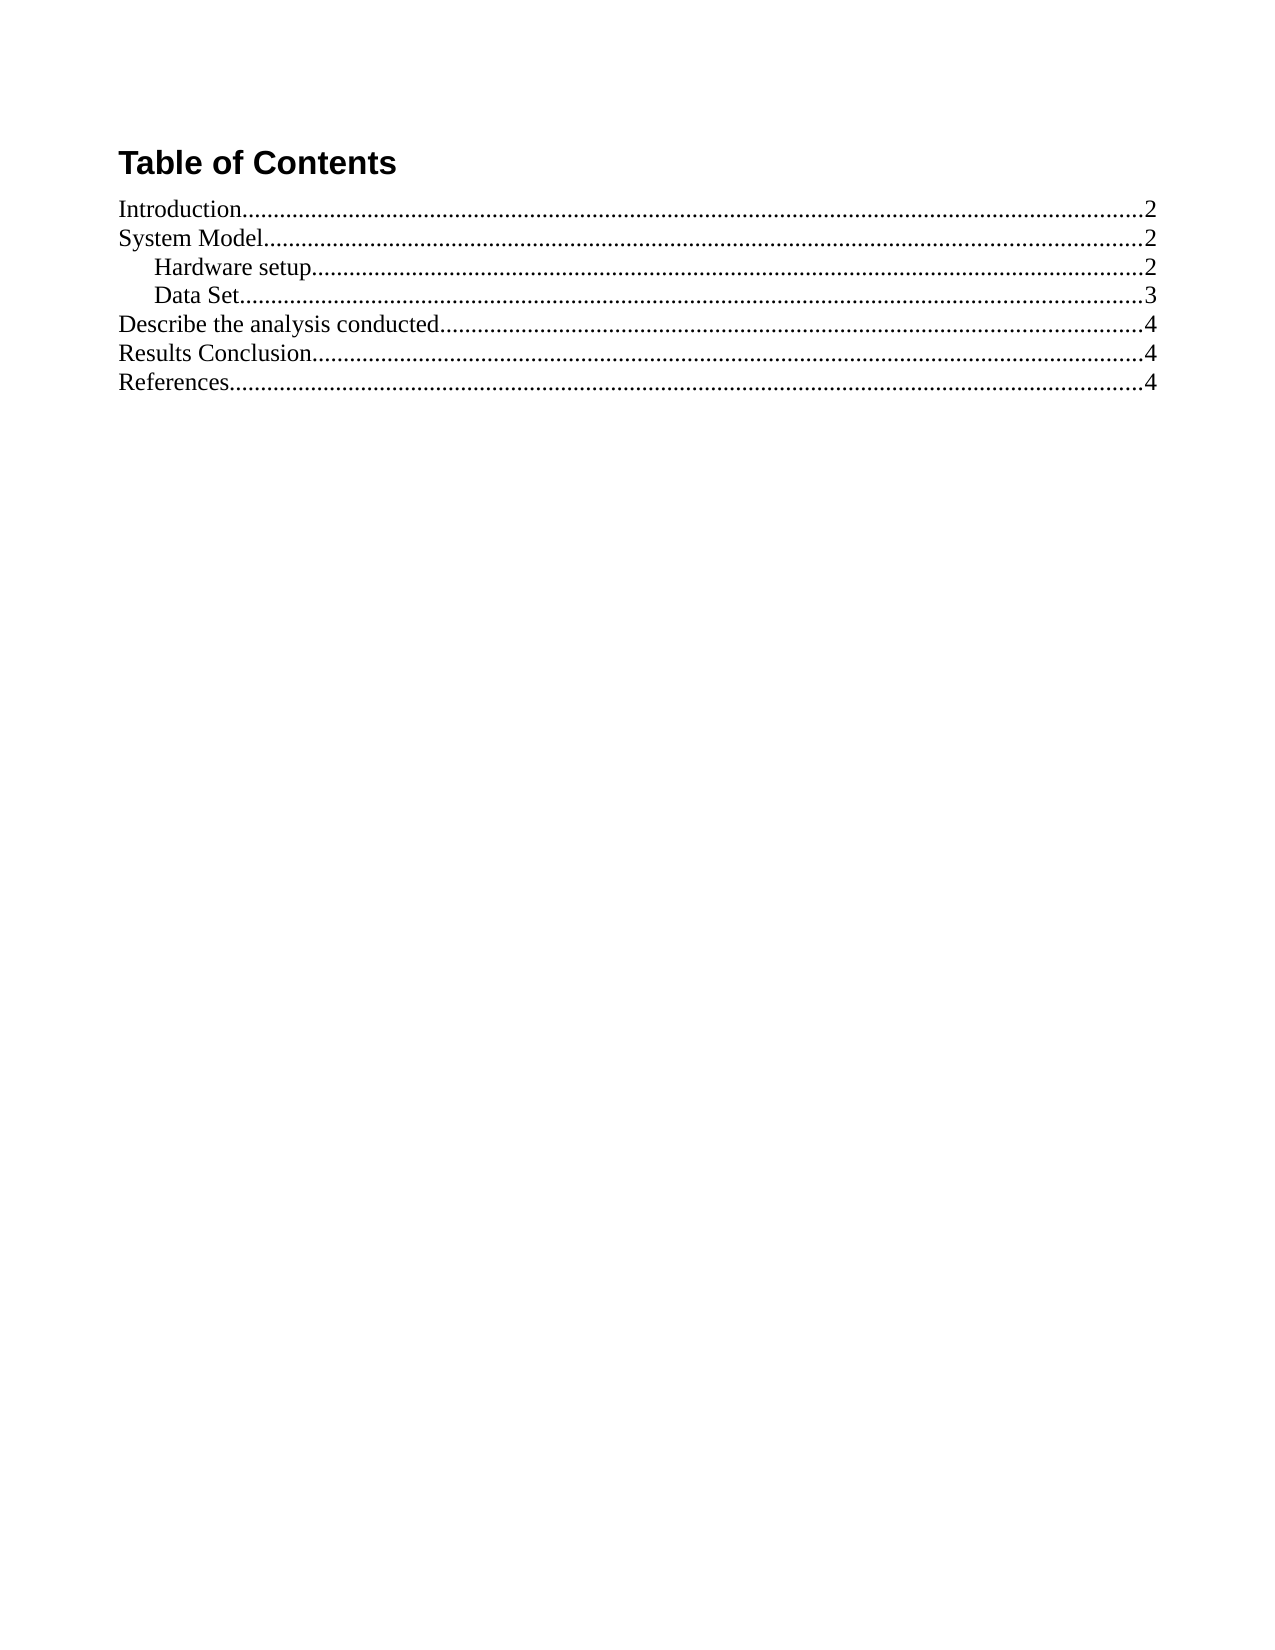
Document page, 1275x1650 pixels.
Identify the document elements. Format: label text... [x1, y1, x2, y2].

text Hardware setup 2 [148, 252, 1157, 280]
text Describe the analysis conducted 4 [118, 309, 1157, 338]
text References 4 [118, 367, 1157, 395]
text System Model 2 [118, 223, 1157, 252]
text Results Conclusion 4 [118, 338, 1157, 367]
text Data Set 3 [148, 280, 1157, 309]
text Introduction 2 [118, 194, 1157, 223]
subtitle Table of Contents [118, 143, 1157, 182]
